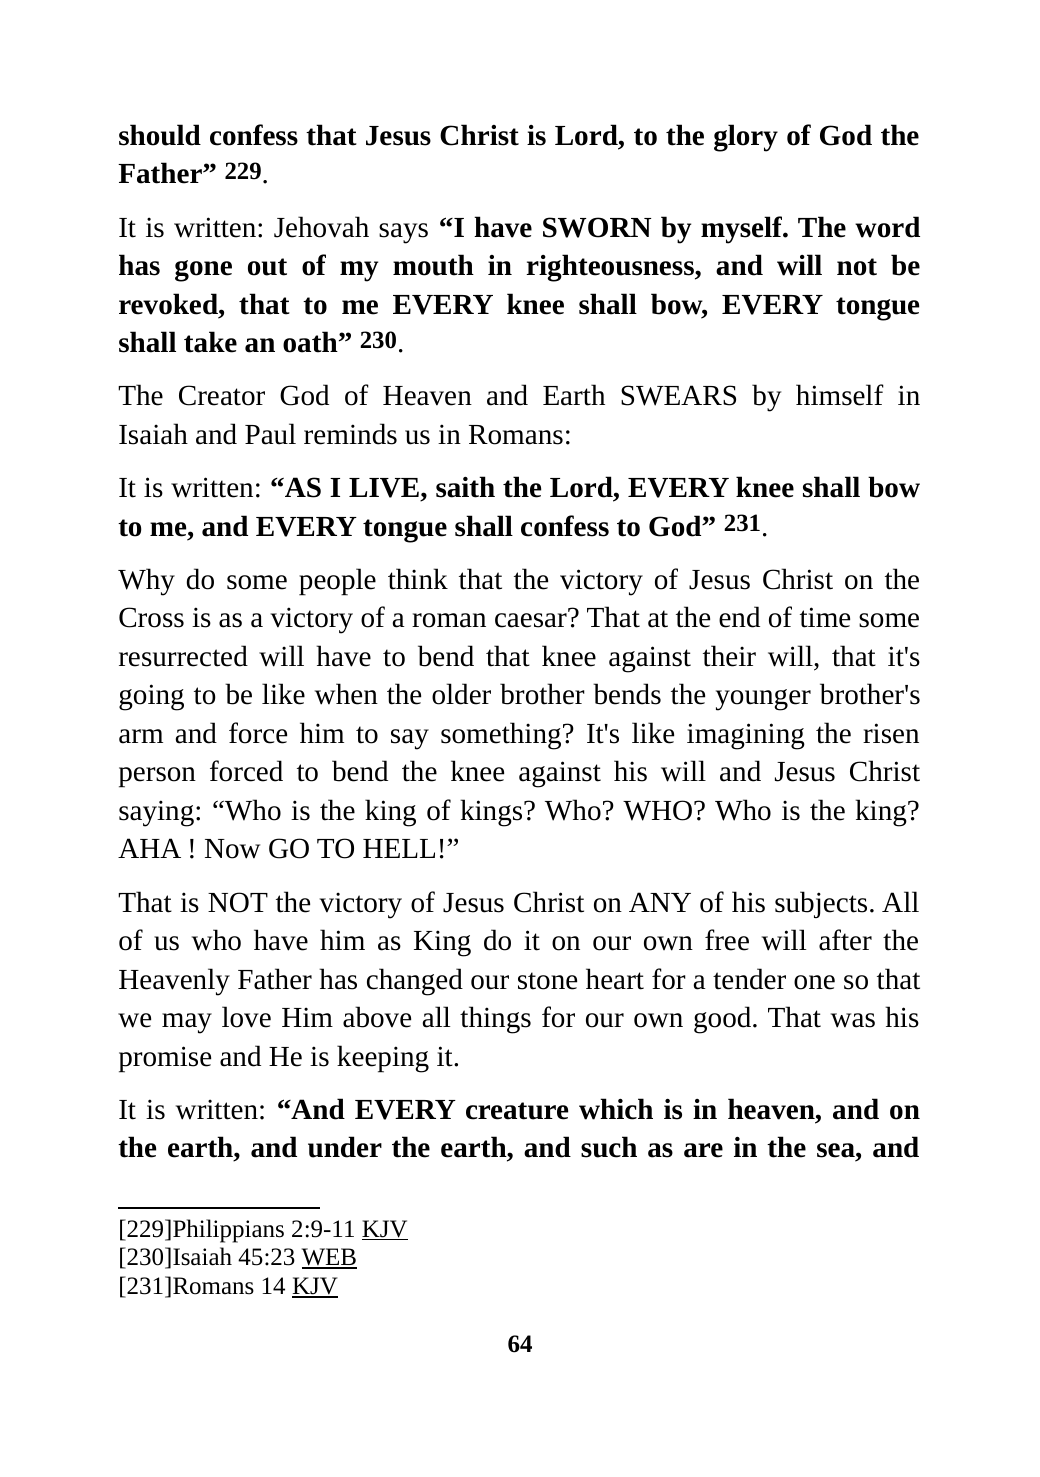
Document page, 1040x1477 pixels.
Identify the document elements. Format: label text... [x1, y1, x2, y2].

text The Creator God of Heaven and Earth SWEARS by himself in Isaiah and Paul reminds us in Romans: [118, 378, 921, 451]
text It is written: “And EVERY creature which is in heaven, and on the earth, and under the earth, and such as are in the sea, and [118, 1092, 921, 1164]
text It is written: “AS I LIVE, saith the Lord, EVERY knee shall bow to me, and EVERY tongue shall confess to God” . [118, 470, 921, 542]
text That is NOT the victory of Jesus Christ on ANY of his subjects. All of us who have him as King do it on our own free will after the Heavenly Father has changed our stone heart for a tender one so that we may love Him above all things for our own good. That was his promise and He is keeping it. [118, 885, 921, 1072]
text should confess that Jesus Christ is Lord, to the glory of God the Father” . [118, 118, 921, 190]
text Philippians 2:9-11 KJV [118, 1214, 921, 1242]
text Isaiah 45:23 WEB [118, 1242, 921, 1271]
text Romans 14 KJV [118, 1271, 921, 1300]
text Why do some people think that the victory of Jesus Christ on the Cross is as a victory of a roman caesar? That at the end of time some resurrected will have to bend that knee against their will, that it's going to be like when the older brother bends the younger brother's arm and force him to say something? It's like imagining the risen person forced to bend the knee against his will and Jesus Christ saying: “Who is the king of kings? Who? WHO? Who is the king? AHA ! Now GO TO HELL!” [118, 562, 921, 865]
text It is written: Jehovah says “I have SWORN by myself. The word has gone out of my mouth in righteousness, and will not be revoked, that to me EVERY knee shall bow, EVERY tongue shall take an oath” . [118, 210, 921, 359]
